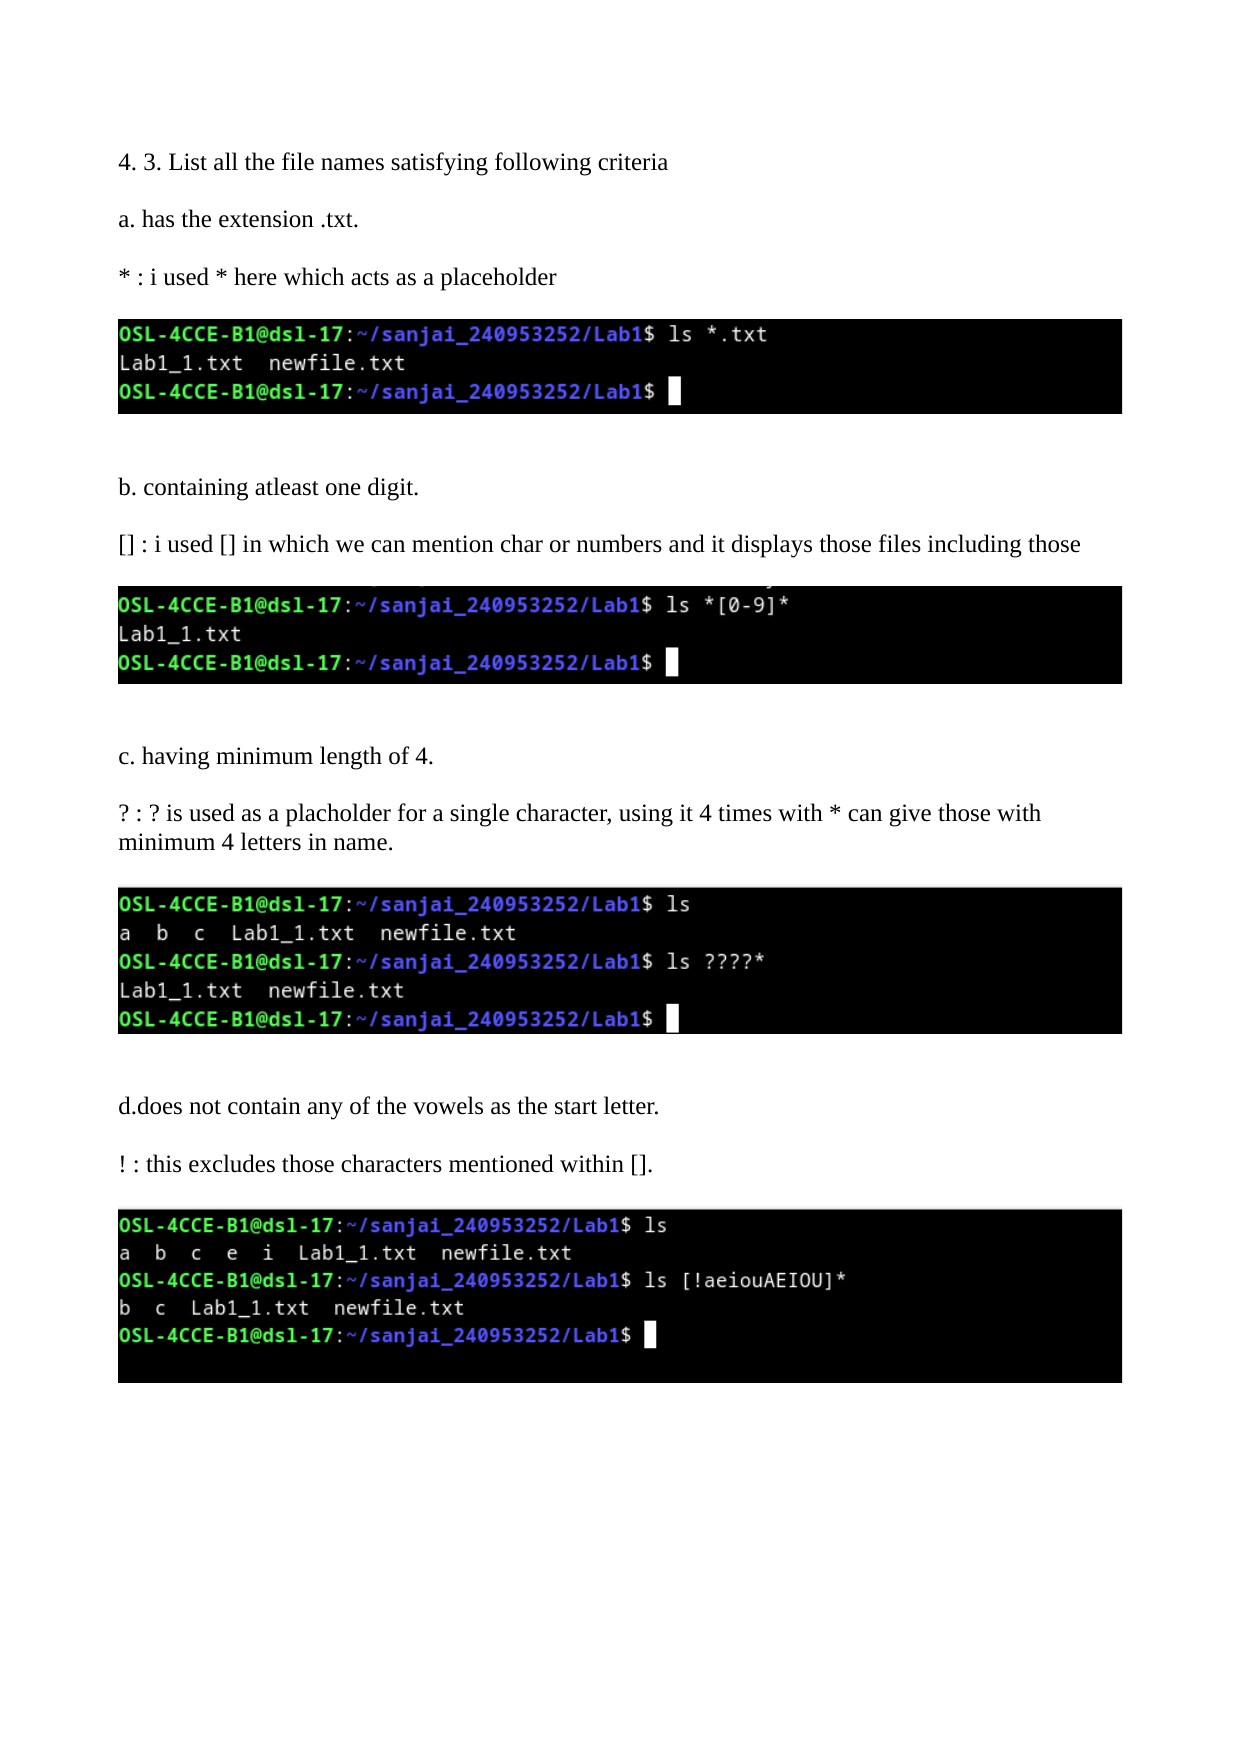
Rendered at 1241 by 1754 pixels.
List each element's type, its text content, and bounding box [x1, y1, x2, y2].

text c. having minimum length of 4. [118, 741, 1122, 770]
text * : i used * here which acts as a placeholder [118, 262, 1122, 291]
text b. containing atleast one digit. [118, 472, 1122, 500]
text d.does not contain any of the vowels as the start letter. [118, 1091, 1122, 1120]
text ? : ? is used as a placholder for a single character, using it 4 times with * can give those with minimum 4 letters in name. [118, 798, 1122, 856]
picture [118, 884, 1123, 1034]
picture [118, 319, 1123, 414]
text [] : i used [] in which we can mention char or numbers and it displays those files including those [118, 529, 1122, 558]
text ! : this excludes those characters mentioned within []. [118, 1149, 1122, 1178]
text 4. 3. List all the file names satisfying following criteria [118, 147, 1122, 176]
text a. has the extension .txt. [118, 204, 1122, 233]
picture [118, 1206, 1123, 1383]
picture [118, 586, 1123, 684]
